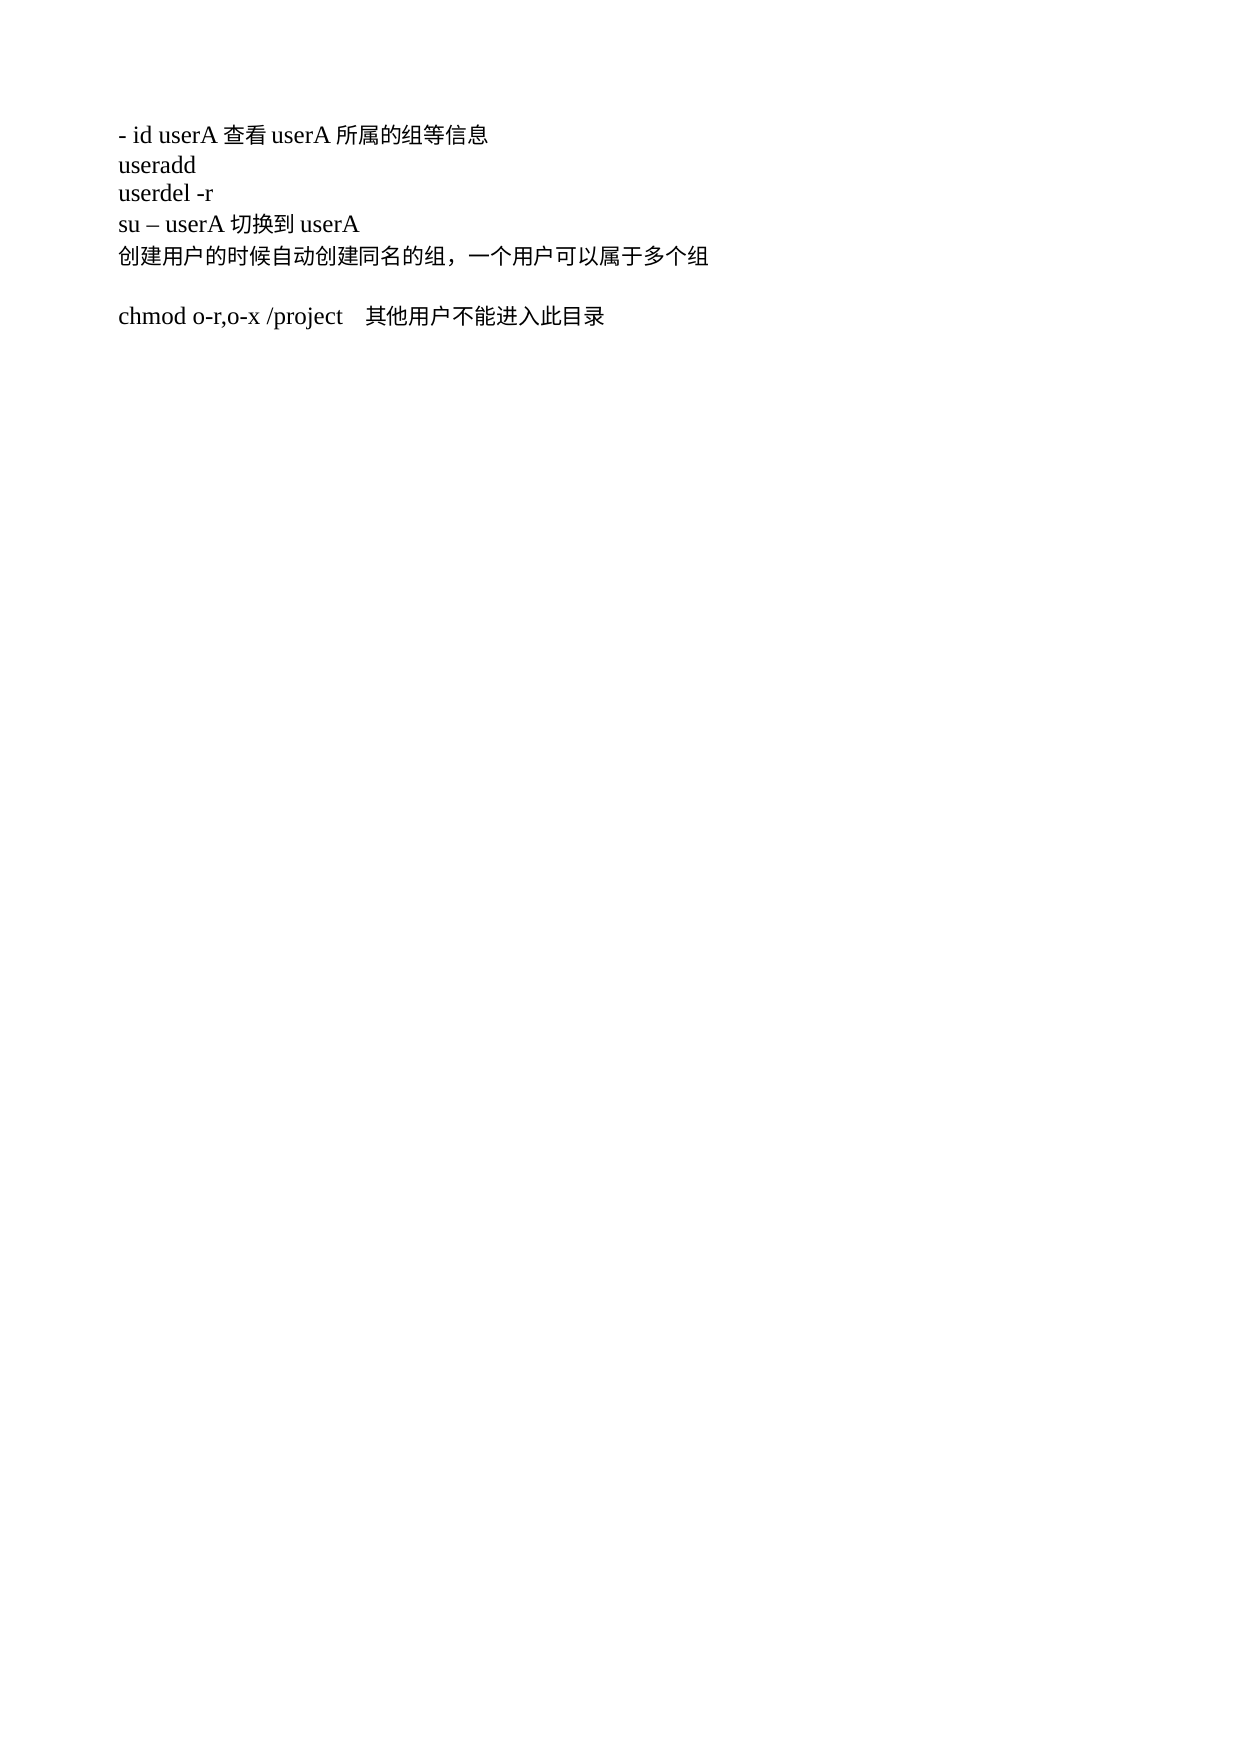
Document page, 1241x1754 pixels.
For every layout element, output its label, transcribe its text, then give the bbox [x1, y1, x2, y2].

text useradd [118, 150, 1122, 178]
text userdel -r [118, 178, 1122, 207]
text 创建用户的时候自动创建同名的组，一个用户可以属于多个组 [118, 239, 1122, 271]
text su – userA 切换到userA [118, 207, 1122, 239]
text - id userA查看userA所属的组等信息 [118, 118, 1122, 150]
text chmod o-r,o-x /project 其他用户不能进入此目录 [118, 299, 1122, 331]
